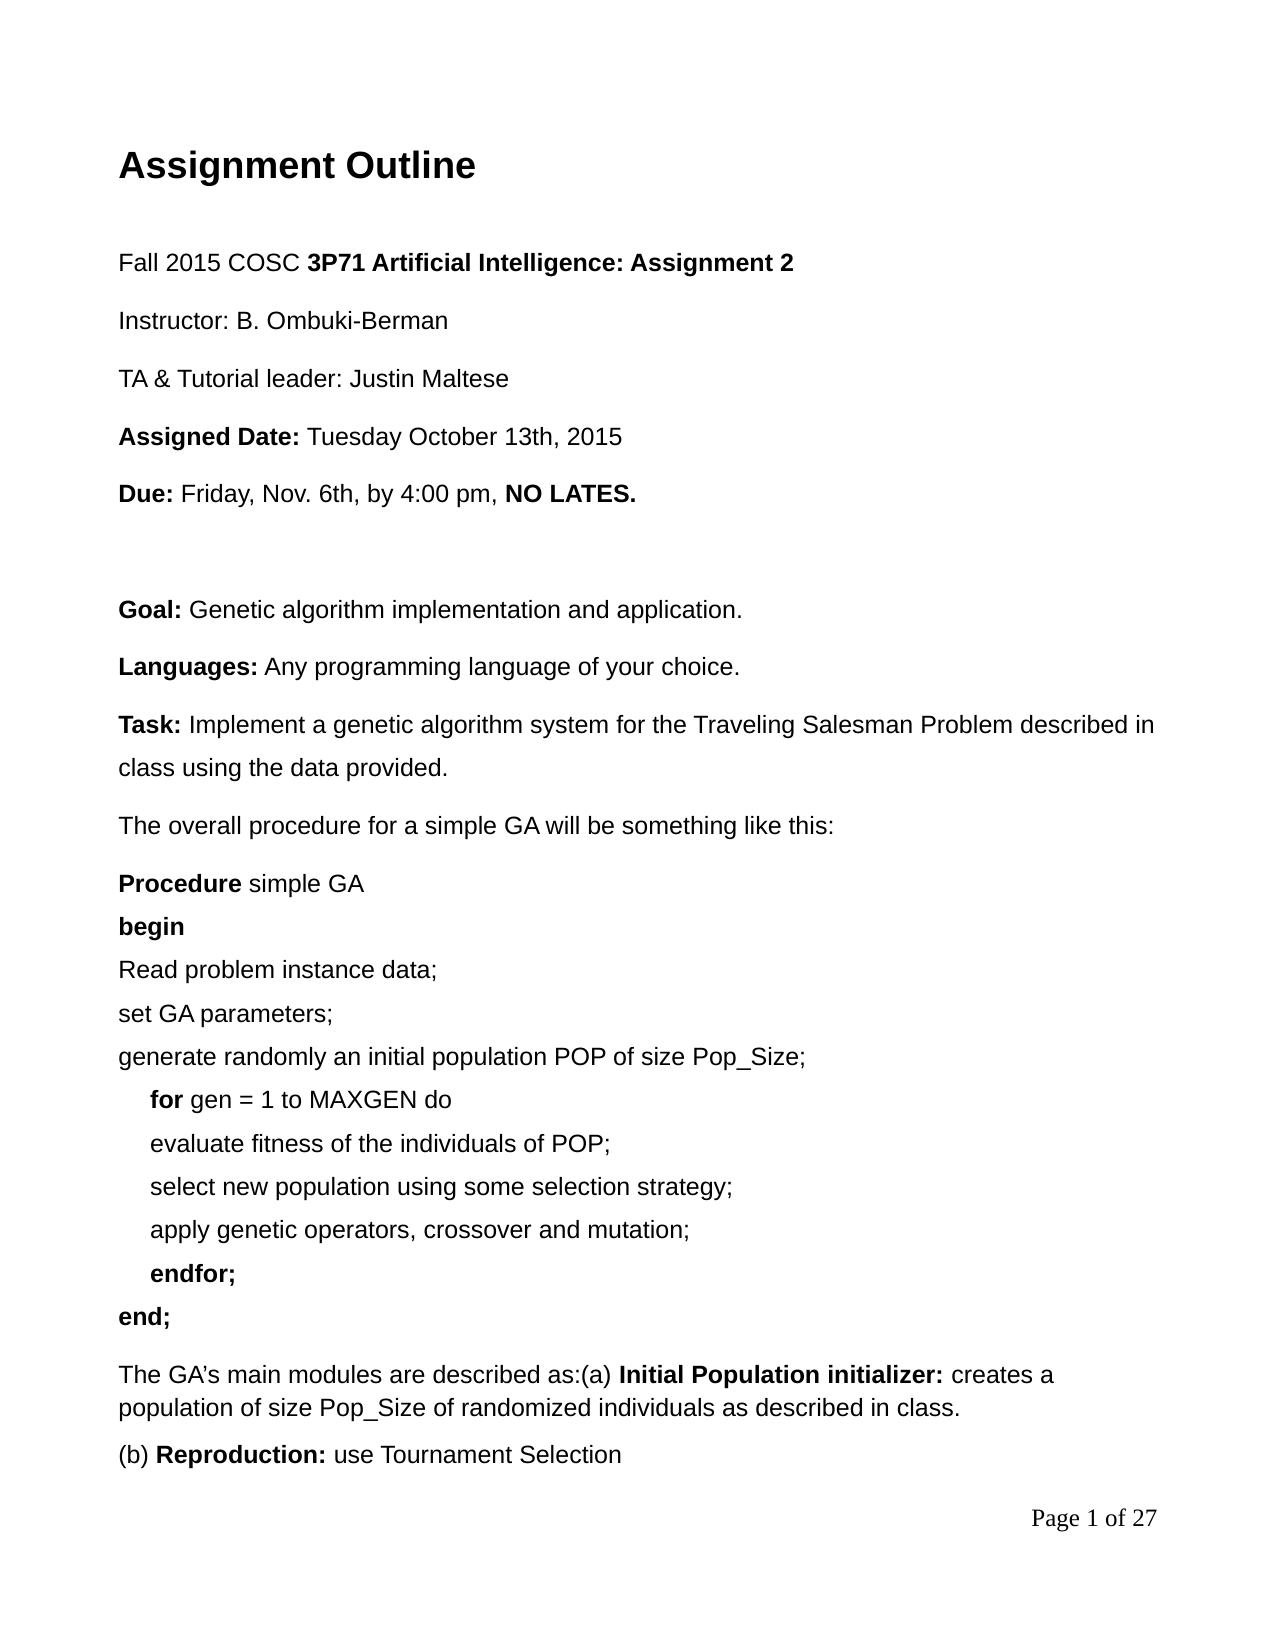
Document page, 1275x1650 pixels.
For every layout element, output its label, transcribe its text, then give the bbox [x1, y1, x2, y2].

text Instructor: B. Ombuki-Berman [118, 306, 1157, 335]
text Read problem instance data; [118, 955, 1157, 984]
text Assigned Date: Tuesday October 13th, 2015 [118, 421, 1157, 450]
subtitle Assignment Outline [118, 143, 1157, 187]
text evaluate fitness of the individuals of POP; [118, 1128, 1157, 1157]
text apply genetic operators, crossover and mutation; [118, 1215, 1157, 1244]
text begin [118, 912, 1157, 941]
text Task: Implement a genetic algorithm system for the Traveling Salesman Problem described in class using the data provided. [118, 710, 1157, 782]
text generate randomly an initial population POP of size Pop_Size; [118, 1042, 1157, 1071]
text The GA’s main modules are described as:(a) Initial Population initializer: creates a population of size Pop_Size of randomized individuals as described in class. [118, 1359, 1157, 1421]
text TA & Tutorial leader: Justin Maltese [118, 364, 1157, 392]
text end; [118, 1302, 1157, 1331]
text endfor; [118, 1258, 1157, 1287]
text Fall 2015 COSC 3P71 Artificial Intelligence: Assignment 2 [118, 248, 1157, 277]
text Due: Friday, Nov. 6th, by 4:00 pm, NO LATES. [118, 479, 1157, 508]
text for gen = 1 to MAXGEN do [118, 1085, 1157, 1114]
text set GA parameters; [118, 998, 1157, 1027]
text (b) Reproduction: use Tournament Selection [118, 1440, 1157, 1469]
text select new population using some selection strategy; [118, 1172, 1157, 1201]
text Procedure simple GA [118, 868, 1157, 897]
text The overall procedure for a simple GA will be something like this: [118, 811, 1157, 839]
text Languages: Any programming language of your choice. [118, 652, 1157, 681]
text Goal: Genetic algorithm implementation and application. [118, 594, 1157, 623]
